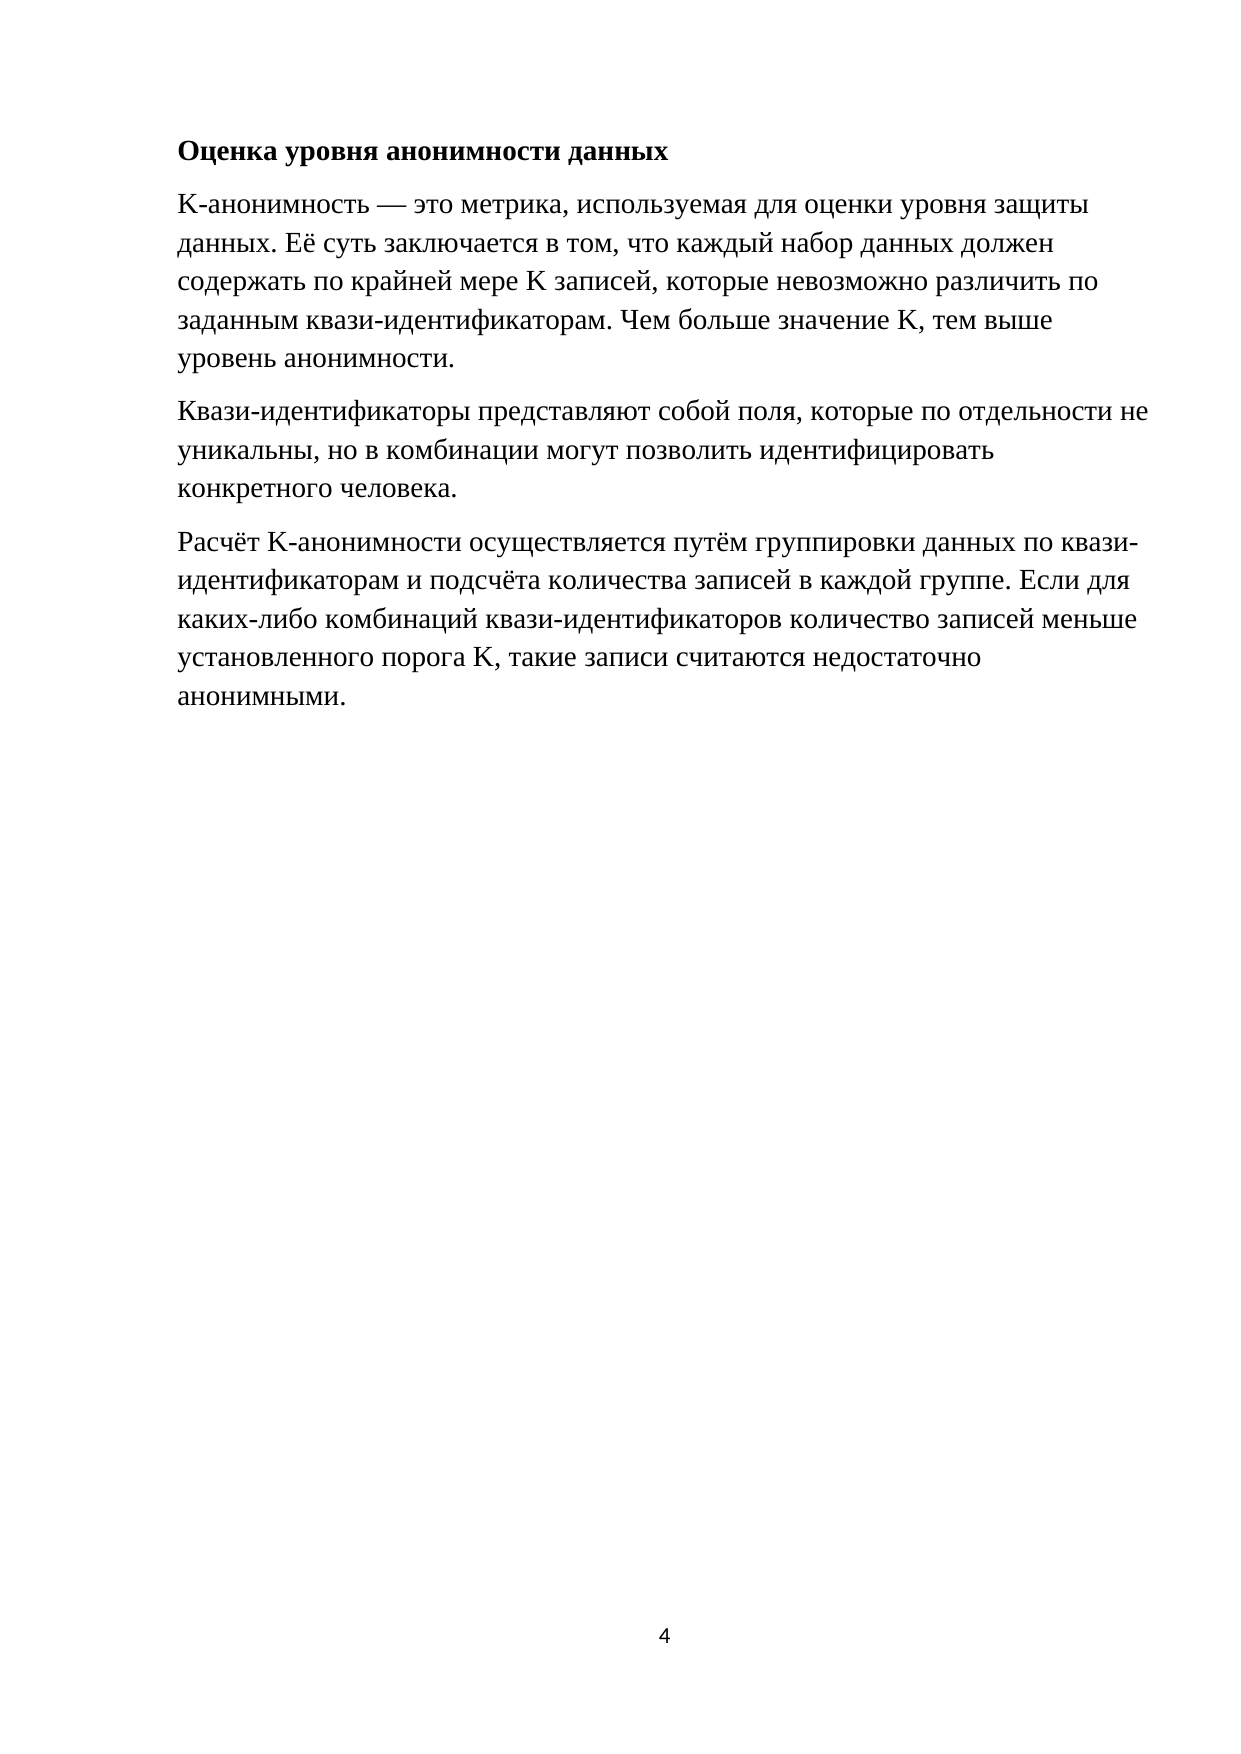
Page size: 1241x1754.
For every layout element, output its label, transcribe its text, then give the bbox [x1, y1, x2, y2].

text K-анонимность — это метрика, используемая для оценки уровня защиты данных. Её суть заключается в том, что каждый набор данных должен содержать по крайней мере K записей, которые невозможно различить по заданным квази-идентификаторам. Чем больше значение K, тем выше уровень анонимности. [177, 186, 1152, 374]
text Расчёт K-анонимности осуществляется путём группировки данных по квази-идентификаторам и подсчёта количества записей в каждой группе. Если для каких-либо комбинаций квази-идентификаторов количество записей меньше установленного порога K, такие записи считаются недостаточно анонимными. [177, 524, 1152, 711]
text Квази-идентификаторы представляют собой поля, которые по отдельности не уникальны, но в комбинации могут позволить идентифицировать конкретного человека. [177, 393, 1152, 504]
text Оценка уровня анонимности данных [177, 133, 1152, 167]
